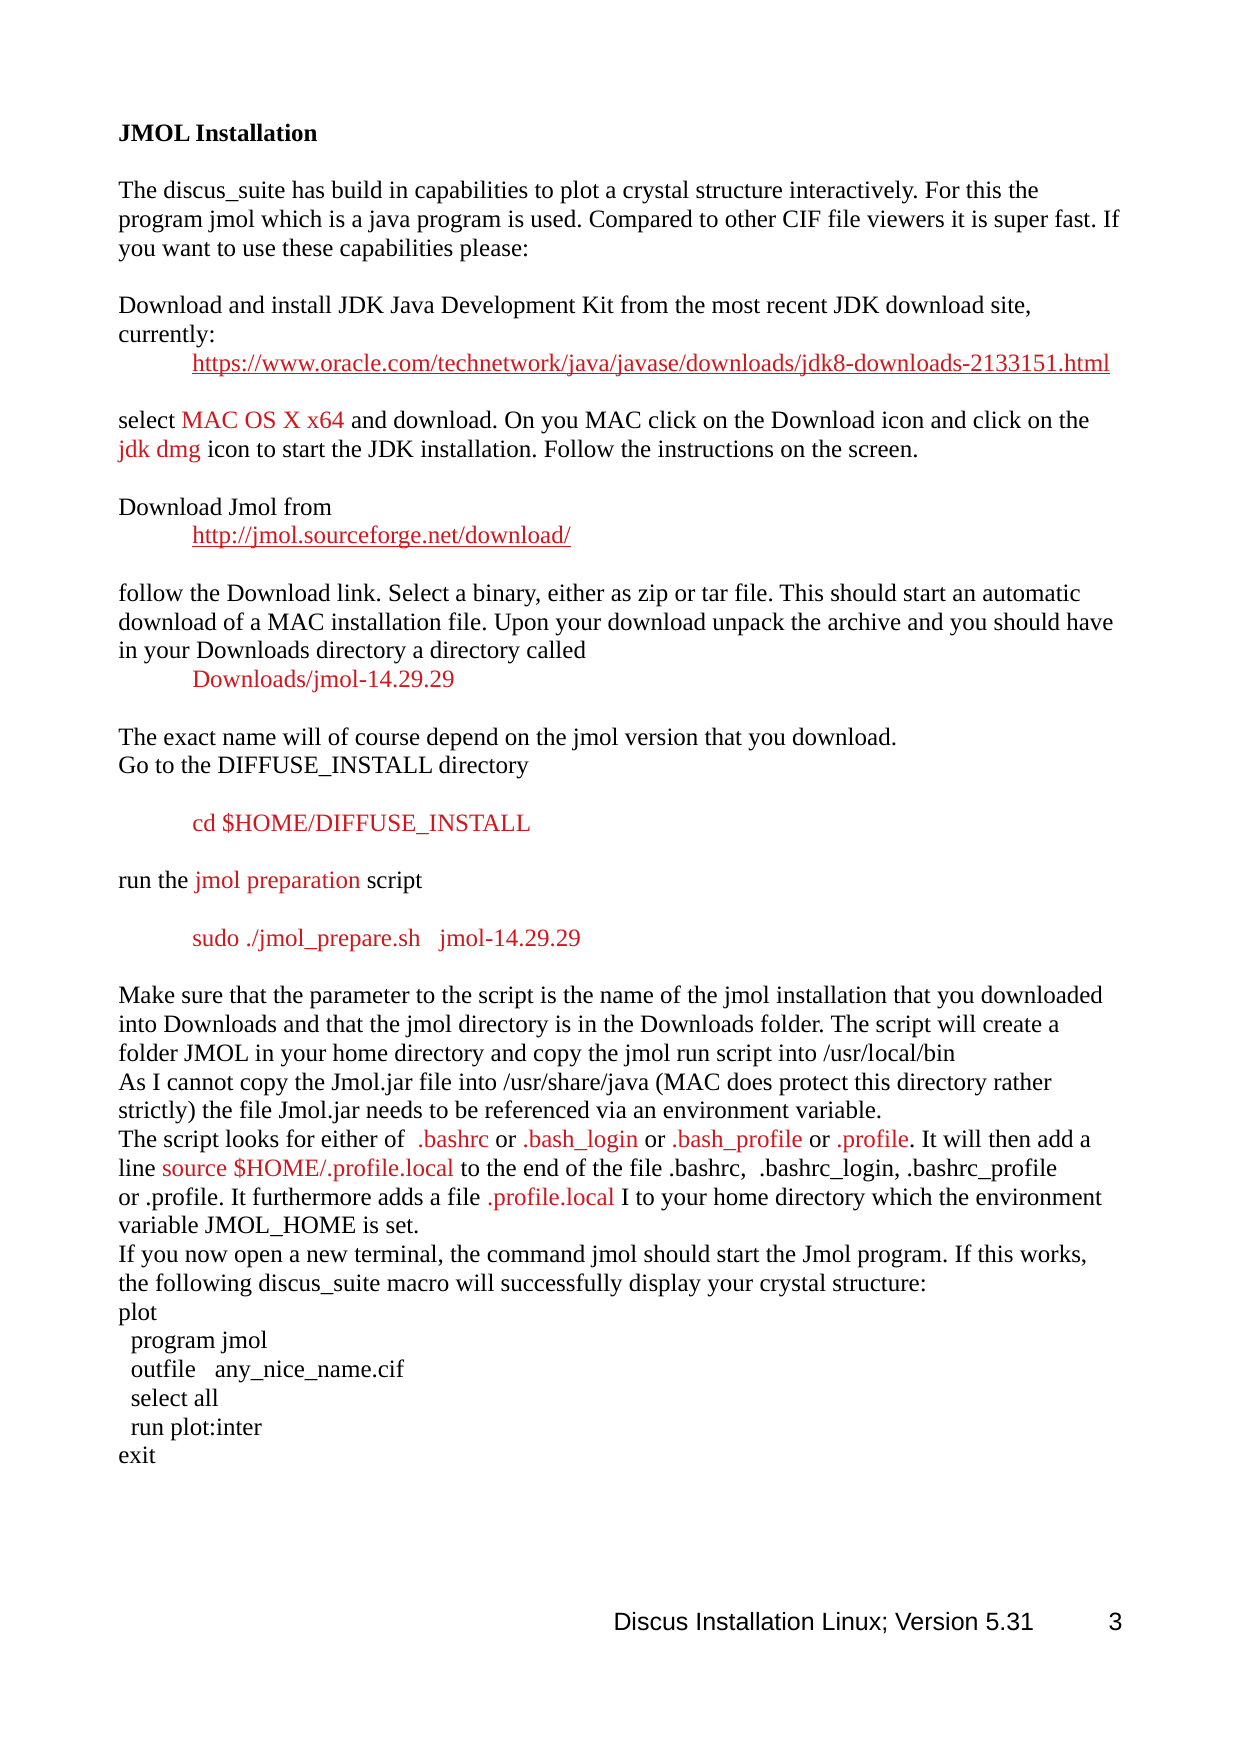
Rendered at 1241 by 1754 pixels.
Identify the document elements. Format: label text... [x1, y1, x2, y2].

text The script looks for either of .bashrc or .bash_login or .bash_profile or .profile. It will then add a line source $HOME/.profile.local to the end of the file .bashrc, .bashrc_login, .bashrc_profile or .profile. It furthermore adds a file .profile.local I to your home directory which the environment variable JMOL_HOME is set. [118, 1124, 1122, 1239]
text The exact name will of course depend on the jmol version that you download. [118, 722, 1122, 751]
text As I cannot copy the Jmol.jar file into /usr/share/java (MAC does protect this directory rather strictly) the file Jmol.jar needs to be referenced via an environment variable. [118, 1067, 1122, 1124]
text select all [118, 1383, 1122, 1412]
text Download Jmol from [118, 492, 1122, 521]
text program jmol [118, 1326, 1122, 1354]
text https://www.oracle.com/technetwork/java/javase/downloads/jdk8-downloads-2133151.html [118, 348, 1122, 377]
text Make sure that the parameter to the script is the name of the jmol installation that you downloaded into Downloads and that the jmol directory is in the Downloads folder. The script will create a folder JMOL in your home directory and copy the jmol run script into /usr/local/bin [118, 981, 1122, 1067]
text The discus_suite has build in capabilities to plot a crystal structure interactively. For this the program jmol which is a java program is used. Compared to other CIF file viewers it is super fast. If you want to use these capabilities please: [118, 176, 1122, 262]
text run plot:inter [118, 1412, 1122, 1441]
text outfile any_nice_name.cif [118, 1354, 1122, 1383]
text sudo ./jmol_prepare.sh jmol-14.29.29 [118, 923, 1122, 952]
text JMOL Installation [118, 118, 1122, 147]
text plot [118, 1297, 1122, 1326]
text exit [118, 1441, 1122, 1469]
text Download and install JDK Java Development Kit from the most recent JDK download site, currently: [118, 291, 1122, 348]
text http://jmol.sourceforge.net/download/ [118, 521, 1122, 549]
text follow the Download link. Select a binary, either as zip or tar file. This should start an automatic download of a MAC installation file. Upon your download unpack the archive and you should have in your Downloads directory a directory called [118, 578, 1122, 664]
text Go to the DIFFUSE_INSTALL directory [118, 751, 1122, 779]
text cd $HOME/DIFFUSE_INSTALL [118, 808, 1122, 837]
text select MAC OS X x64 and download. On you MAC click on the Download icon and click on the jdk dmg icon to start the JDK installation. Follow the instructions on the screen. [118, 406, 1122, 463]
text Downloads/jmol-14.29.29 [118, 664, 1122, 693]
text run the jmol preparation script [118, 866, 1122, 894]
text If you now open a new terminal, the command jmol should start the Jmol program. If this works, the following discus_suite macro will successfully display your crystal structure: [118, 1239, 1122, 1297]
